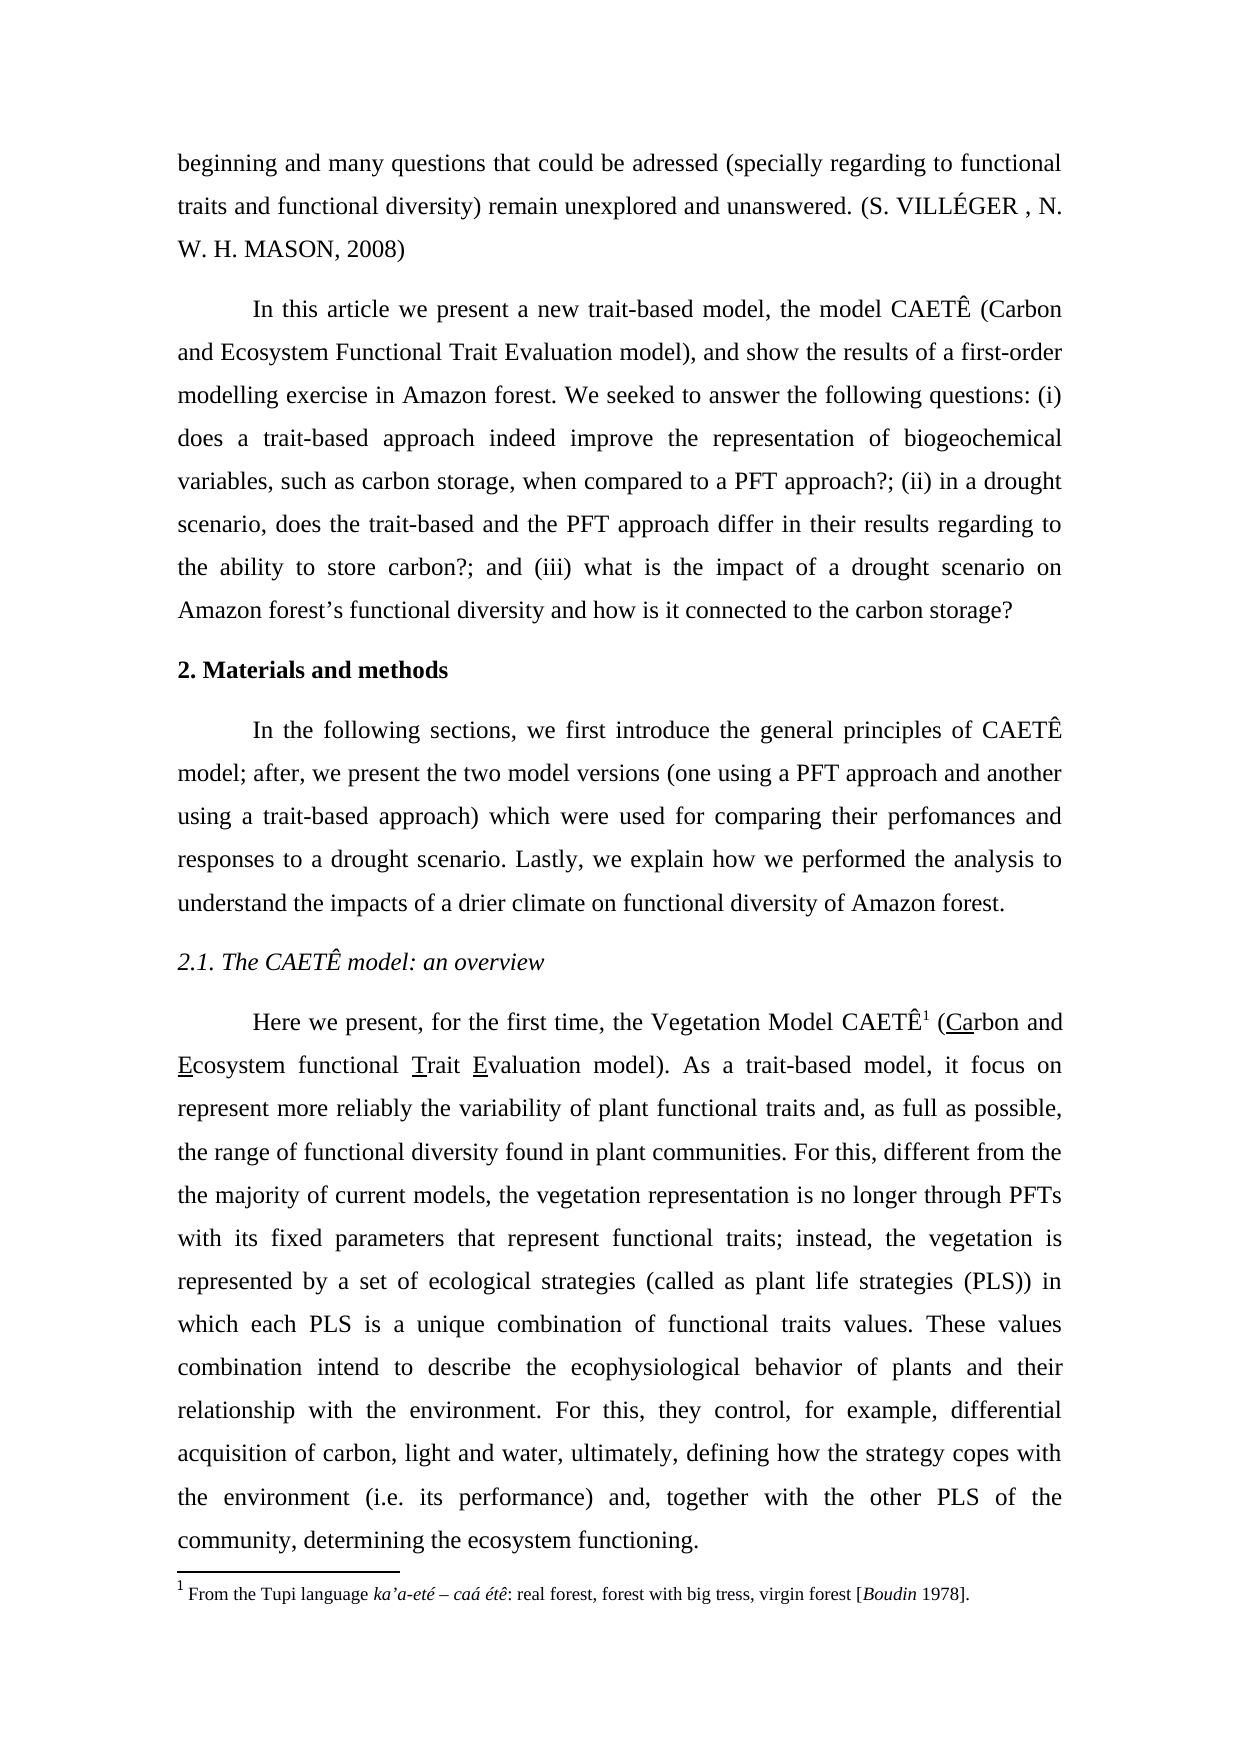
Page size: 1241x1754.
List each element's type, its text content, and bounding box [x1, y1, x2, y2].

text beginning and many questions that could be adressed (specially regarding to functional traits and functional diversity) remain unexplored and unanswered. (S. VILLÉGER , N. W. H. MASON, 2008) [177, 148, 1063, 263]
text Here we present, for the first time, the Vegetation Model CAETÊ (Carbon and Ecosystem functional Trait Evaluation model). As a trait-based model, it focus on represent more reliably the variability of plant functional traits and, as full as possible, the range of functional diversity found in plant communities. For this, different from the the majority of current models, the vegetation representation is no longer through PFTs with its fixed parameters that represent functional traits; instead, the vegetation is represented by a set of ecological strategies (called as plant life strategies (PLS)) in which each PLS is a unique combination of functional traits values. These values combination intend to describe the ecophysiological behavior of plants and their relationship with the environment. For this, they control, for example, differential acquisition of carbon, light and water, ultimately, defining how the strategy copes with the environment (i.e. its performance) and, together with the other PLS of the community, determining the ecosystem functioning. [177, 1007, 1063, 1553]
text From the Tupi language ka’a-eté – caá étê: real forest, forest with big tress, virgin forest [Boudin 1978]. [177, 1578, 1063, 1606]
text 2.1. The CAETÊ model: an overview [177, 947, 1063, 976]
text In the following sections, we first introduce the general principles of CAETÊ model; after, we present the two model versions (one using a PFT approach and another using a trait-based approach) which were used for comparing their perfomances and responses to a drought scenario. Lastly, we explain how we performed the analysis to understand the impacts of a drier climate on functional diversity of Amazon forest. [177, 715, 1063, 916]
text 2. Materials and methods [177, 655, 1063, 684]
text In this article we present a new trait-based model, the model CAETÊ (Carbon and Ecosystem Functional Trait Evaluation model), and show the results of a first-order modelling exercise in Amazon forest. We seeked to answer the following questions: (i) does a trait-based approach indeed improve the representation of biogeochemical variables, such as carbon storage, when compared to a PFT approach?; (ii) in a drought scenario, does the trait-based and the PFT approach differ in their results regarding to the ability to store carbon?; and (iii) what is the impact of a drought scenario on Amazon forest’s functional diversity and how is it connected to the carbon storage? [177, 294, 1063, 624]
